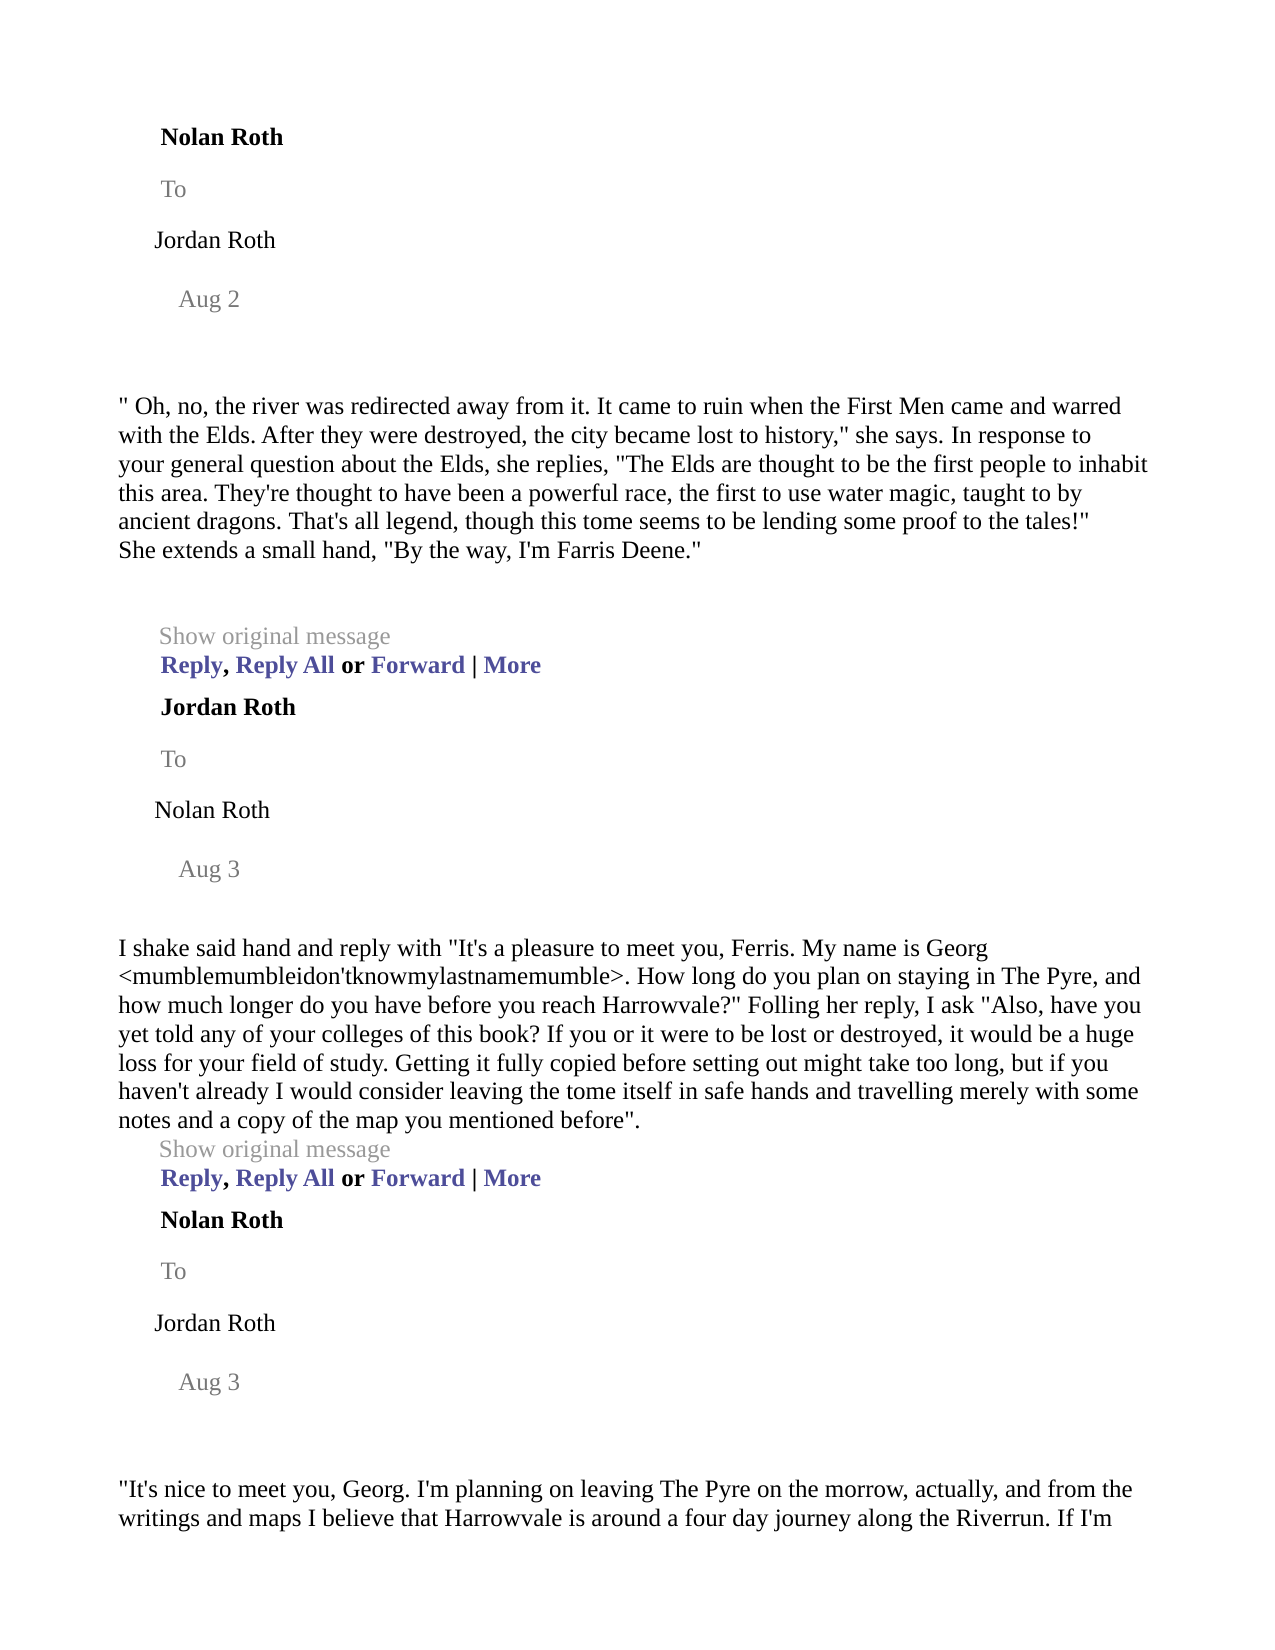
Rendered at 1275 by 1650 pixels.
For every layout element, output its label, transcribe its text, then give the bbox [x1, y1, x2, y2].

text "It's nice to meet you, Georg. I'm planning on leaving The Pyre on the morrow, actually, and from the writings and maps I believe that Harrowvale is around a four day journey along the Riverrun. If I'm [118, 1474, 1157, 1532]
text Aug 3 [163, 1358, 1113, 1405]
text She extends a small hand, "By the way, I'm Farris Deene." [118, 535, 1157, 564]
text I shake said hand and reply with "It's a pleasure to meet you, Ferris. My name is Georg <mumblemumbleidon'tknowmylastnamemumble>. How long do you plan on staying in The Pyre, and how much longer do you have before you reach Harrowvale?" Folling her reply, I ask "Also, have you yet told any of your colleges of this book? If you or it were to be lost or destroyed, it would be a huge loss for your field of study. Getting it fully copied before setting out might take too long, but if you haven't already I would consider leaving the tome itself in safe hands and travelling merely with some notes and a copy of the map you mentioned before". [118, 933, 1157, 1134]
text Reply, Reply All or Forward | More [160, 650, 1115, 679]
text Aug 3 [163, 845, 1113, 892]
text Aug 2 [163, 275, 1113, 322]
text Jordan Roth [154, 221, 1005, 254]
text Nolan Roth [154, 791, 1005, 824]
text To [160, 1252, 1005, 1285]
text Nolan Roth [160, 1201, 1115, 1234]
text Reply, Reply All or Forward | More [160, 1163, 1115, 1191]
text Jordan Roth [160, 688, 1115, 721]
text [27, 692, 52, 721]
text To [160, 740, 1005, 773]
text Show original message [152, 621, 1115, 650]
text [27, 1205, 52, 1234]
text Jordan Roth [154, 1304, 1005, 1337]
text To [160, 170, 1005, 202]
text " Oh, no, the river was redirected away from it. It came to ruin when the First Men came and warred with the Elds. After they were destroyed, the city became lost to history," she says. In response to your general question about the Elds, she replies, "The Elds are thought to be the first people to inhabit this area. They're thought to have been a powerful race, the first to use water magic, taught to by ancient dragons. That's all legend, though this tome seems to be lending some proof to the tales!" [118, 391, 1157, 535]
text Show original message [152, 1134, 1115, 1163]
text Nolan Roth [160, 118, 1115, 151]
text [27, 122, 52, 151]
